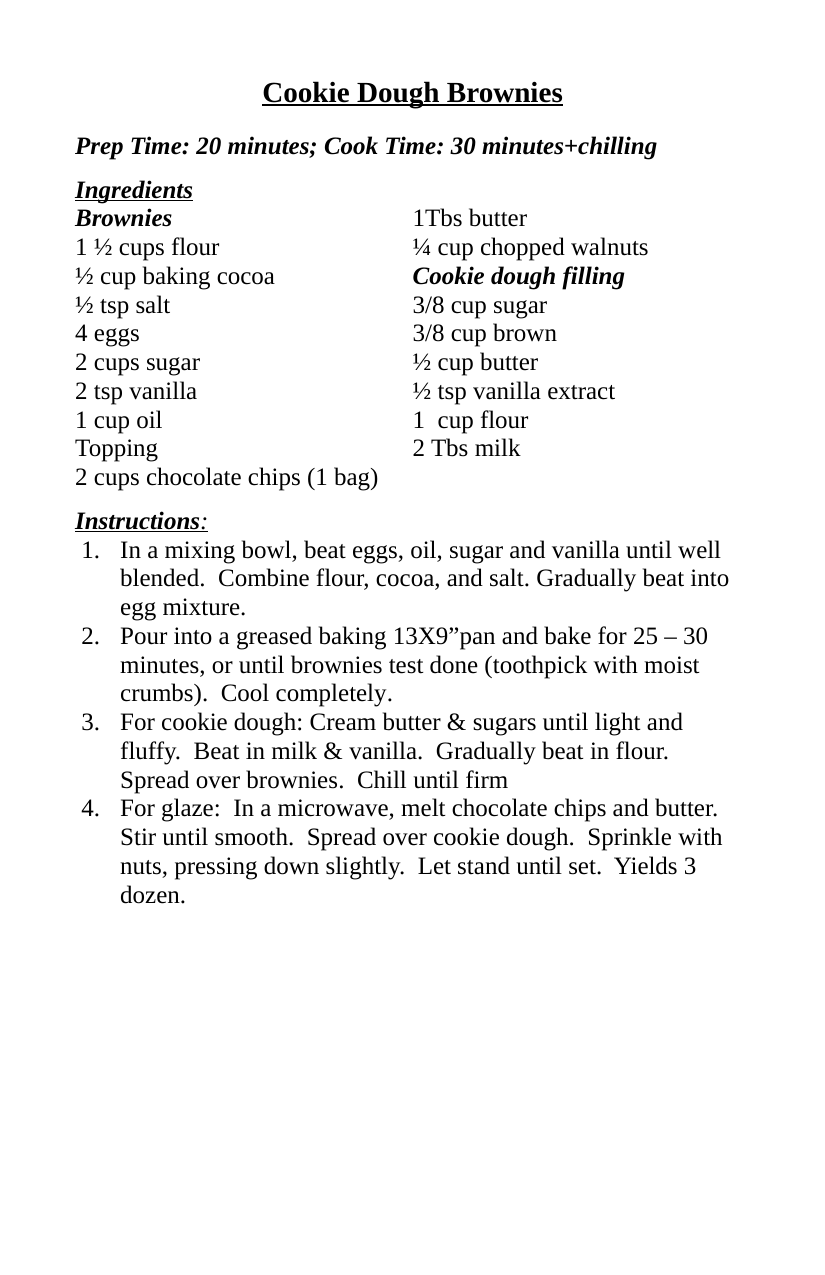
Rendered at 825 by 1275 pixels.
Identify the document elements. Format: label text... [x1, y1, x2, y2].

text Brownies [75, 203, 412, 232]
text ½ cup butter [412, 347, 750, 376]
text 1 ½ cups flour [75, 232, 412, 261]
text 2 cups sugar [75, 347, 412, 376]
list Pour into a greased baking 13X9”pan and bake for 25 – 30 minutes, or until brownies test done (toothpick with moist crumbs). Cool completely. [75, 621, 750, 707]
text ¼ cup chopped walnuts [412, 232, 750, 261]
subtitle Instructions: [75, 506, 750, 535]
text ½ tsp vanilla extract [412, 376, 750, 405]
text 4 eggs [75, 318, 412, 347]
text 2 cups chocolate chips (1 bag) [75, 462, 412, 491]
text 1Tbs butter [412, 203, 750, 232]
text 2 Tbs milk [412, 433, 750, 462]
text 3/8 cup sugar [412, 290, 750, 318]
list For glaze: In a microwave, melt chocolate chips and butter. Stir until smooth. Spread over cookie dough. Sprinkle with nuts, pressing down slightly. Let stand until set. Yields 3 dozen. [75, 793, 750, 908]
list In a mixing bowl, beat eggs, oil, sugar and vanilla until well blended. Combine flour, cocoa, and salt. Gradually beat into egg mixture. [75, 535, 750, 621]
text ½ cup baking cocoa [75, 261, 412, 290]
text 1 cup flour [412, 405, 750, 433]
text 3/8 cup brown [412, 318, 750, 347]
text ½ tsp salt [75, 290, 412, 318]
text Topping [75, 433, 412, 462]
list For cookie dough: Cream butter & sugars until light and fluffy. Beat in milk & vanilla. Gradually beat in flour. Spread over brownies. Chill until firm [75, 707, 750, 793]
subtitle Cookie Dough Brownies [75, 75, 750, 108]
text Cookie dough filling [412, 261, 750, 290]
text 1 cup oil [75, 405, 412, 433]
subtitle Ingredients [75, 175, 750, 203]
text 2 tsp vanilla [75, 376, 412, 405]
subtitle Prep Time: 20 minutes; Cook Time: 30 minutes+chilling [75, 131, 750, 160]
